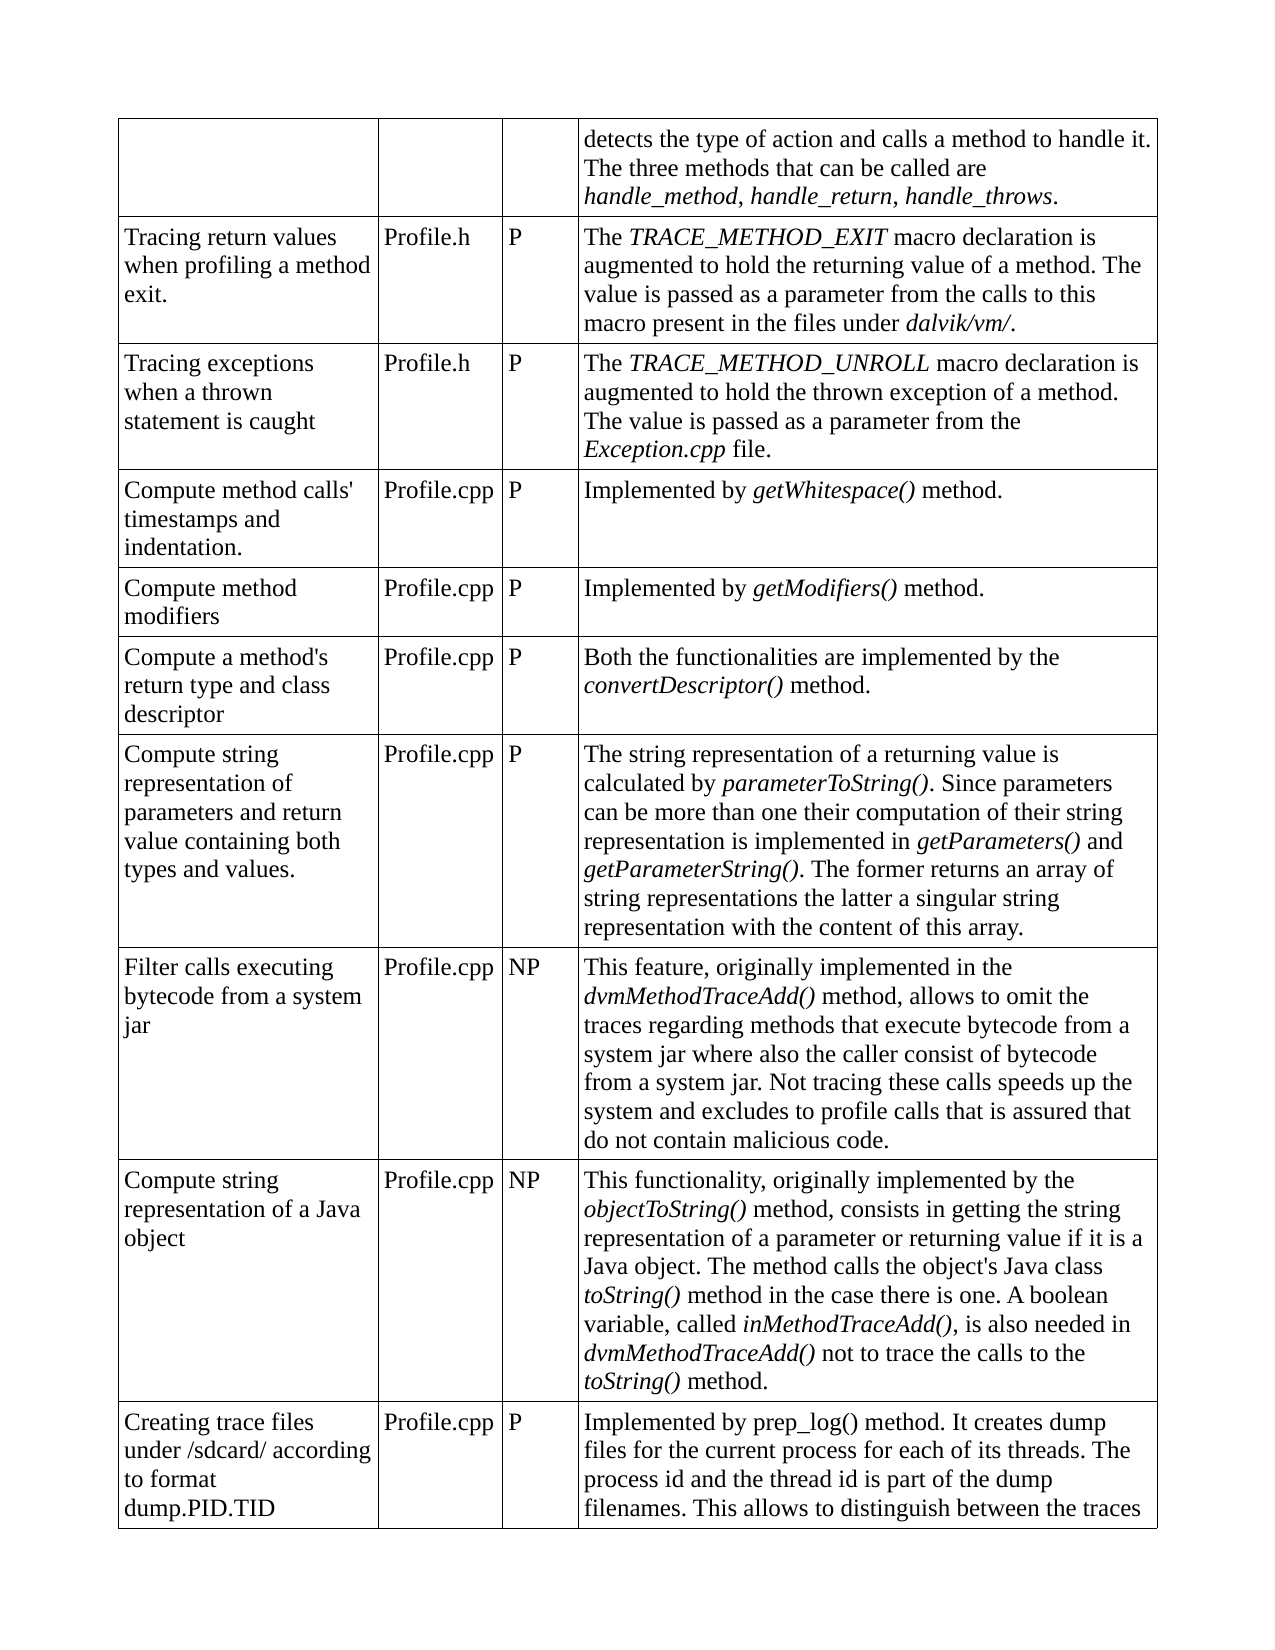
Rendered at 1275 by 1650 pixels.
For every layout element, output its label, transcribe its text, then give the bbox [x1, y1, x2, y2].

table_cell Profile.cpp [379, 637, 502, 734]
table_cell P [503, 1402, 578, 1527]
table_cell Creating trace files under /sdcard/ according to format dump.PID.TID [119, 1402, 378, 1527]
table_cell Filter calls executing bytecode from a system jar [119, 948, 378, 1159]
table_cell P [503, 217, 578, 342]
table_cell Profile.cpp [379, 948, 502, 1159]
table_cell Profile.h [379, 217, 502, 342]
table_cell The TRACE_METHOD_EXIT macro declaration is augmented to hold the returning value of a method. The value is passed as a parameter from the calls to this macro present in the files under dalvik/vm/. [579, 217, 1157, 342]
table_cell Implemented by prep_log() method. It creates dump files for the current process for each of its threads. The process id and the thread id is part of the dump filenames. This allows to distinguish between the traces [579, 1402, 1157, 1527]
table_cell Profile.cpp [379, 1160, 502, 1401]
table_cell P [503, 637, 578, 734]
table_cell Profile.cpp [379, 1402, 502, 1527]
table_cell This feature, originally implemented in the dvmMethodTraceAdd() method, allows to omit the traces regarding methods that execute bytecode from a system jar where also the caller consist of bytecode from a system jar. Not tracing these calls speeds up the system and excludes to profile calls that is assured that do not contain malicious code. [579, 948, 1157, 1159]
table_cell Profile.cpp [379, 568, 502, 636]
table_cell Compute method modifiers [119, 568, 378, 636]
table_cell [503, 119, 578, 216]
table_cell Both the functionalities are implemented by the convertDescriptor() method. [579, 637, 1157, 734]
table_cell Tracing return values when profiling a method exit. [119, 217, 378, 342]
table_cell Profile.h [379, 344, 502, 469]
table_cell [119, 119, 378, 216]
table_cell Compute a method's return type and class descriptor [119, 637, 378, 734]
table_cell NP [503, 948, 578, 1159]
table_cell Profile.cpp [379, 735, 502, 947]
table_cell Profile.cpp [379, 470, 502, 567]
table_cell P [503, 470, 578, 567]
table_cell Compute string representation of parameters and return value containing both types and values. [119, 735, 378, 947]
table_cell detects the type of action and calls a method to handle it. The three methods that can be called are handle_method, handle_return, handle_throws. [579, 119, 1157, 216]
table_cell Tracing exceptions when a thrown statement is caught [119, 344, 378, 469]
table_cell Implemented by getModifiers() method. [579, 568, 1157, 636]
table_cell Compute method calls' timestamps and indentation. [119, 470, 378, 567]
table_cell Compute string representation of a Java object [119, 1160, 378, 1401]
table_cell The TRACE_METHOD_UNROLL macro declaration is augmented to hold the thrown exception of a method. The value is passed as a parameter from the Exception.cpp file. [579, 344, 1157, 469]
table_cell P [503, 735, 578, 947]
table_cell This functionality, originally implemented by the objectToString() method, consists in getting the string representation of a parameter or returning value if it is a Java object. The method calls the object's Java class toString() method in the case there is one. A boolean variable, called inMethodTraceAdd(), is also needed in dvmMethodTraceAdd() not to trace the calls to the toString() method. [579, 1160, 1157, 1401]
table_cell P [503, 568, 578, 636]
table_cell Implemented by getWhitespace() method. [579, 470, 1157, 567]
table_cell The string representation of a returning value is calculated by parameterToString(). Since parameters can be more than one their computation of their string representation is implemented in getParameters() and getParameterString(). The former returns an array of string representations the latter a singular string representation with the content of this array. [579, 735, 1157, 947]
table_cell NP [503, 1160, 578, 1401]
table_cell [379, 119, 502, 216]
table_cell P [503, 344, 578, 469]
